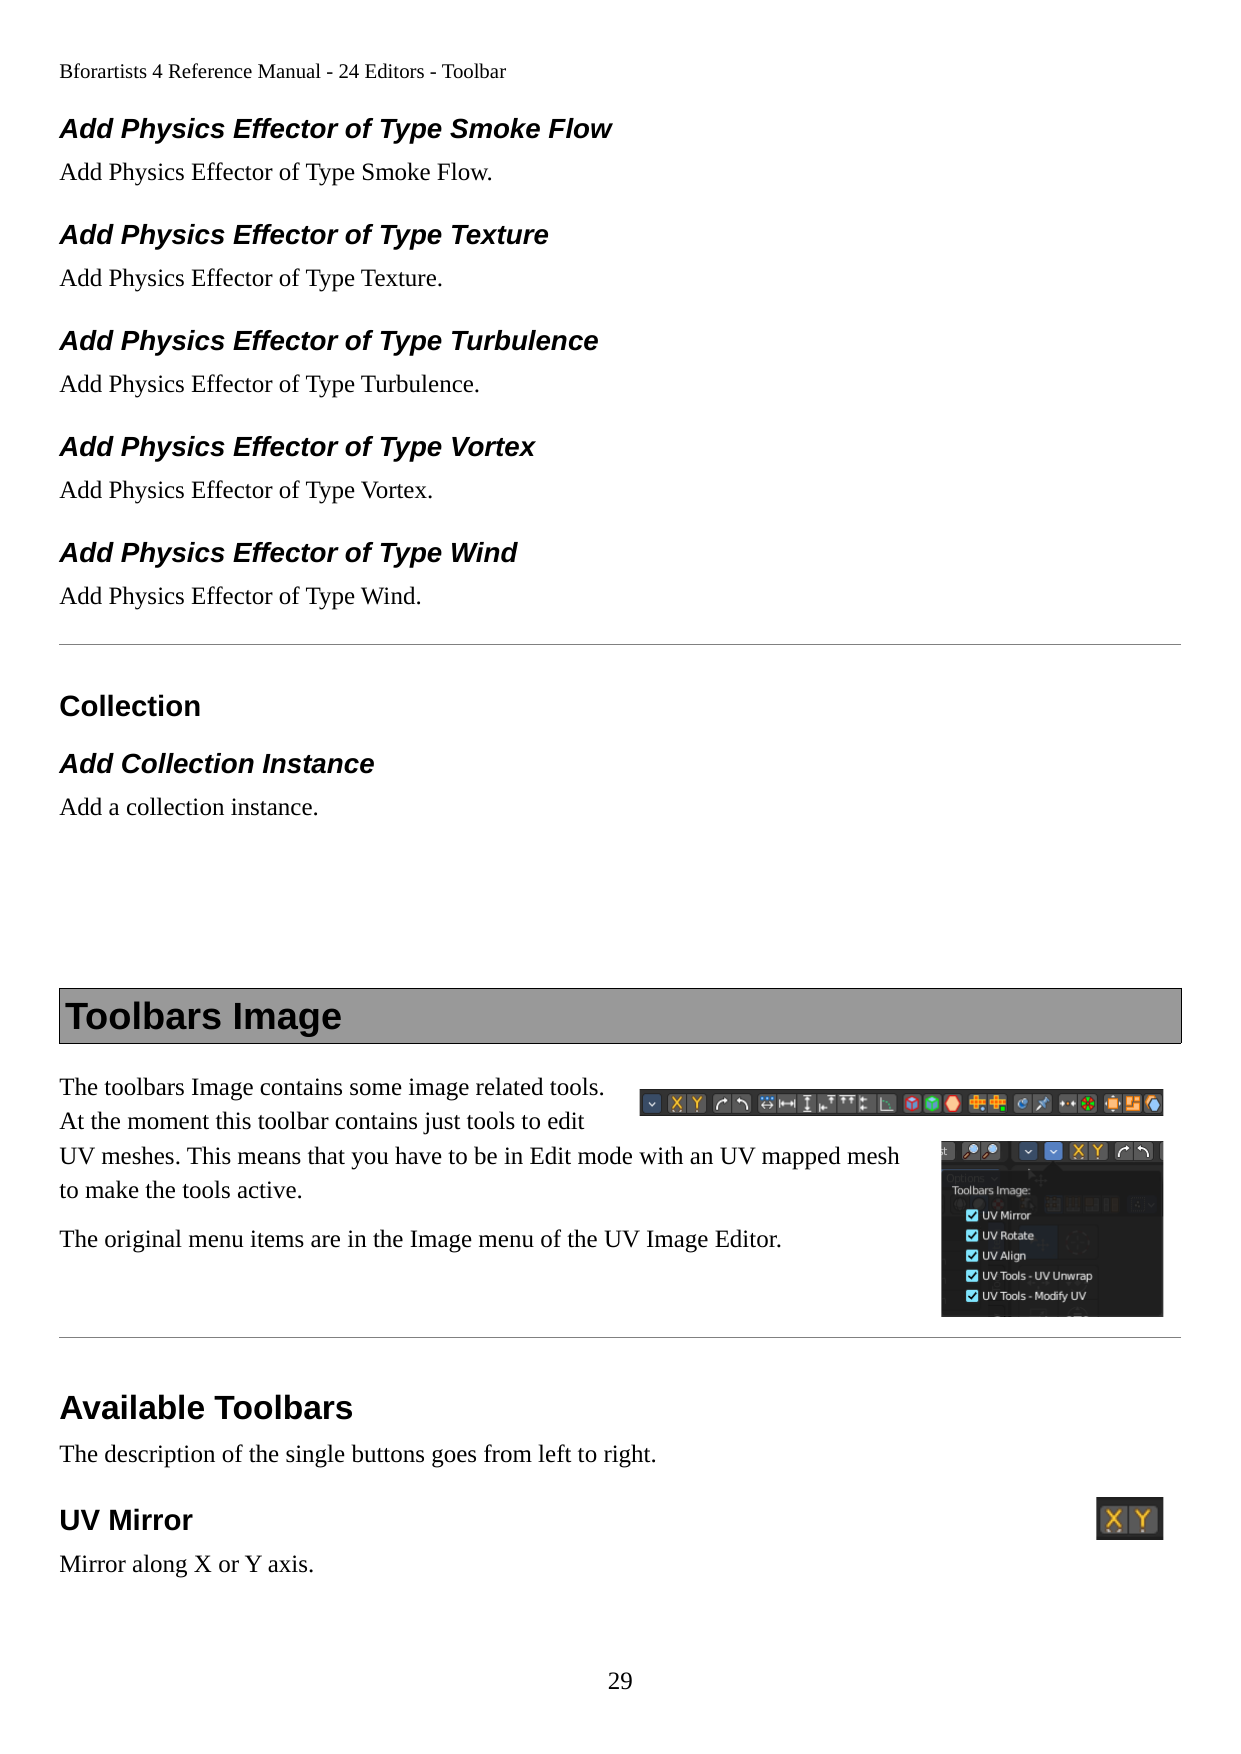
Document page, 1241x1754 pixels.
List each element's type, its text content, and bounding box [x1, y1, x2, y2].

subtitle UV Mirror [59, 1502, 1096, 1536]
subtitle Add Physics Effector of Type Smoke Flow [59, 113, 1181, 144]
subtitle [1164, 1502, 1181, 1536]
subtitle Add Collection Instance [59, 747, 1181, 779]
table_header Toolbars Image [60, 989, 1181, 1043]
subtitle Add Physics Effector of Type Vortex [59, 430, 1181, 462]
text The toolbars Image contains some image related tools. At the moment this toolbar contains just tools to edit UV meshes. This means that you have to be in Edit mode with an UV mapped mesh to make the tools active. [59, 1072, 1181, 1204]
picture [941, 1141, 1164, 1317]
text Add a collection instance. [59, 792, 1181, 820]
subtitle Add Physics Effector of Type Turbulence [59, 324, 1181, 356]
text Add Physics Effector of Type Vortex. [59, 475, 1181, 503]
text The description of the single buttons goes from left to right. [59, 1439, 1181, 1467]
text Mirror along X or Y axis. [59, 1549, 1181, 1577]
subtitle Add Physics Effector of Type Texture [59, 218, 1181, 250]
text Add Physics Effector of Type Texture. [59, 263, 1181, 292]
picture [1096, 1497, 1164, 1540]
text Add Physics Effector of Type Smoke Flow. [59, 157, 1181, 186]
subtitle Add Physics Effector of Type Wind [59, 536, 1181, 568]
subtitle Collection [59, 688, 1181, 722]
text Add Physics Effector of Type Wind. [59, 581, 1181, 609]
text The original menu items are in the Image menu of the UV Image Editor. [59, 1224, 941, 1253]
text Add Physics Effector of Type Turbulence. [59, 369, 1181, 398]
subtitle Available Toolbars [59, 1388, 1181, 1426]
picture [639, 1089, 1164, 1116]
